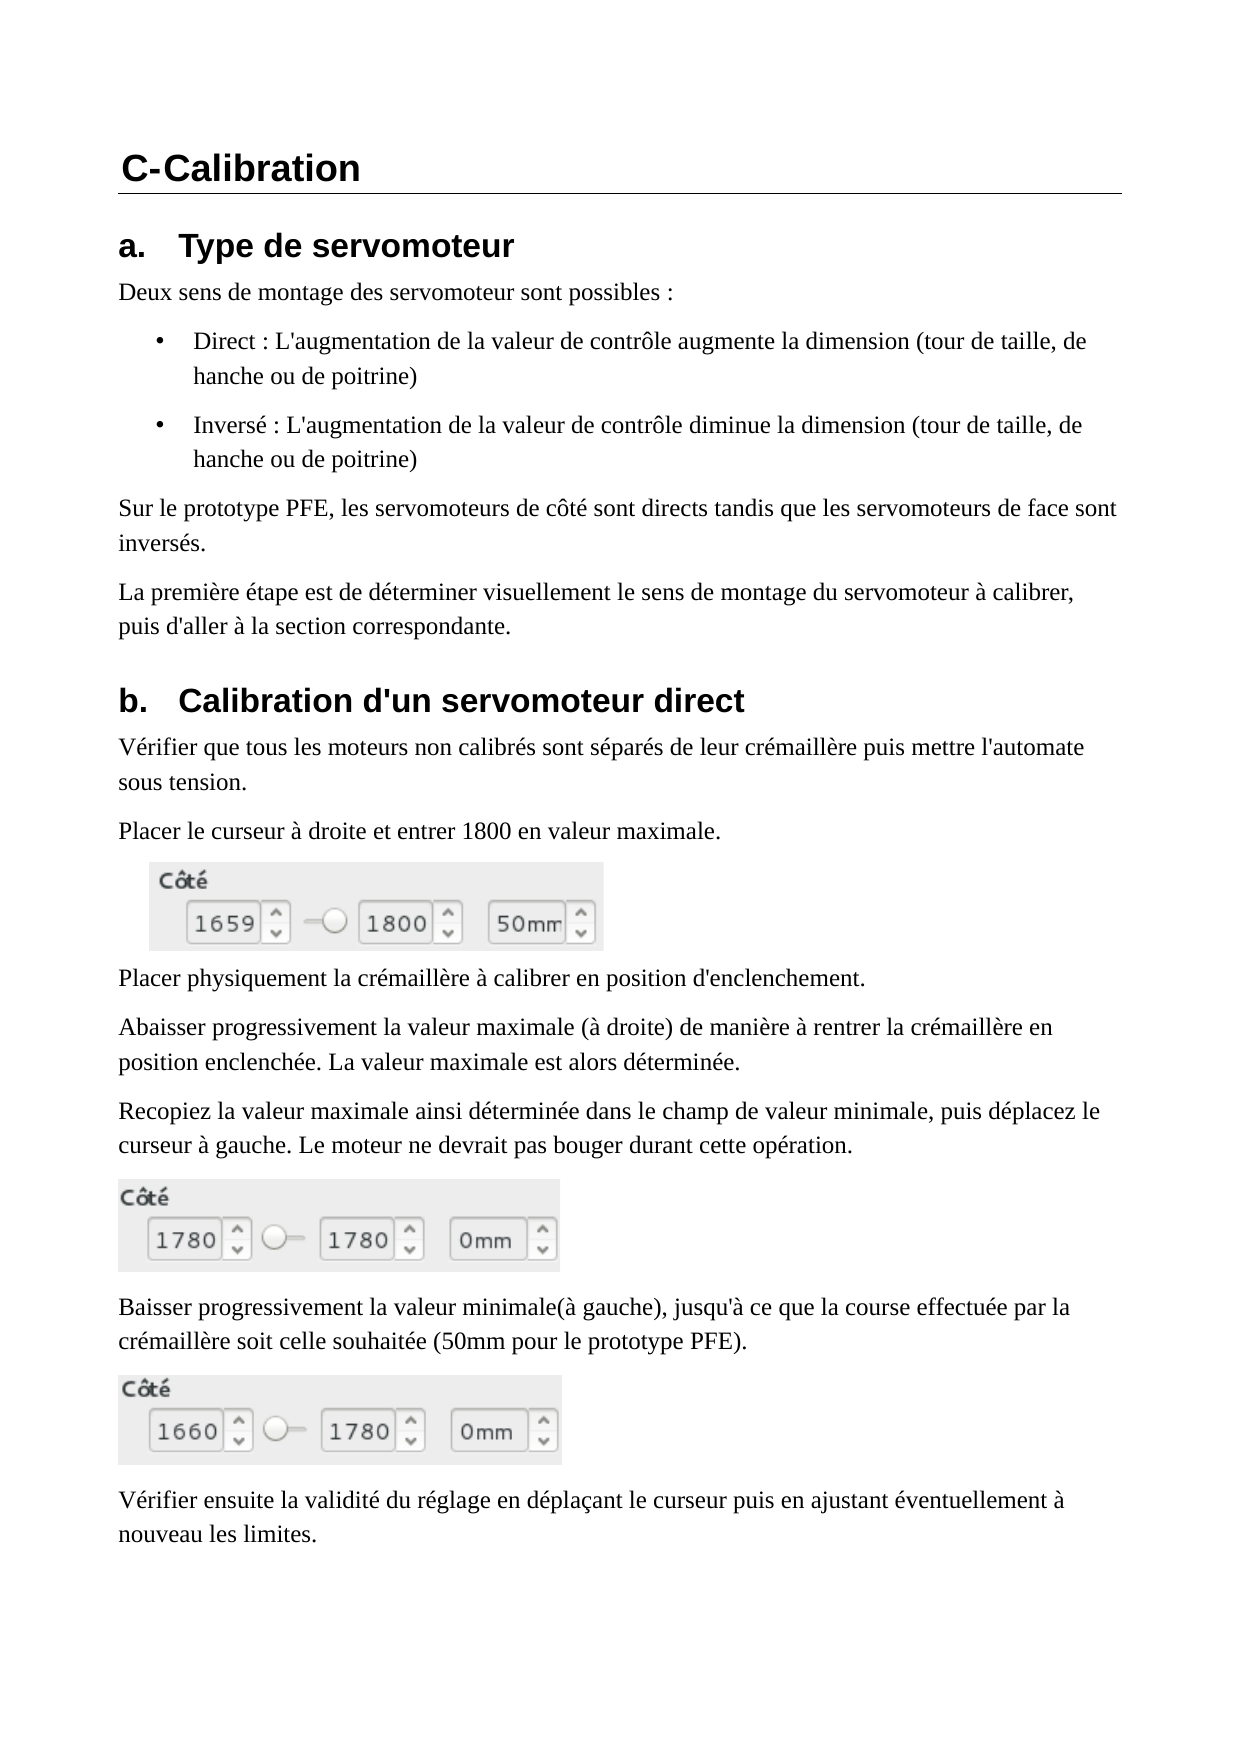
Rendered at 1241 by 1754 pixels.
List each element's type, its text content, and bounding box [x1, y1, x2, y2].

subtitle Type de servomoteur [118, 226, 1122, 265]
text La première étape est de déterminer visuellement le sens de montage du servomoteur à calibrer, puis d'aller à la section correspondante. [118, 577, 1122, 640]
picture [149, 862, 604, 951]
text Baisser progressivement la valeur minimale(à gauche), jusqu'à ce que la course effectuée par la crémaillère soit celle souhaitée (50mm pour le prototype PFE). [118, 1292, 1122, 1355]
list Inversé : L'augmentation de la valeur de contrôle diminue la dimension (tour de taille, de hanche ou de poitrine) [156, 410, 1122, 473]
subtitle Calibration d'un servomoteur direct [118, 681, 1122, 720]
picture [118, 1179, 561, 1272]
text Recopiez la valeur maximale ainsi déterminée dans le champ de valeur minimale, puis déplacez le curseur à gauche. Le moteur ne devrait pas bouger durant cette opération. [118, 1096, 1122, 1159]
text Deux sens de montage des servomoteur sont possibles : [118, 277, 1122, 306]
text Vérifier ensuite la validité du réglage en déplaçant le curseur puis en ajustant éventuellement à nouveau les limites. [118, 1485, 1122, 1548]
text Placer le curseur à droite et entrer 1800 en valeur maximale. [118, 816, 1122, 845]
picture [118, 1375, 562, 1465]
text Sur le prototype PFE, les servomoteurs de côté sont directs tandis que les servomoteurs de face sont inversés. [118, 493, 1122, 557]
subtitle Calibration [118, 143, 1122, 193]
list Direct : L'augmentation de la valeur de contrôle augmente la dimension (tour de taille, de hanche ou de poitrine) [156, 326, 1122, 389]
text Placer physiquement la crémaillère à calibrer en position d'enclenchement. [118, 963, 1122, 992]
text Vérifier que tous les moteurs non calibrés sont séparés de leur crémaillère puis mettre l'automate sous tension. [118, 732, 1122, 796]
text Abaisser progressivement la valeur maximale (à droite) de manière à rentrer la crémaillère en position enclenchée. La valeur maximale est alors déterminée. [118, 1012, 1122, 1075]
